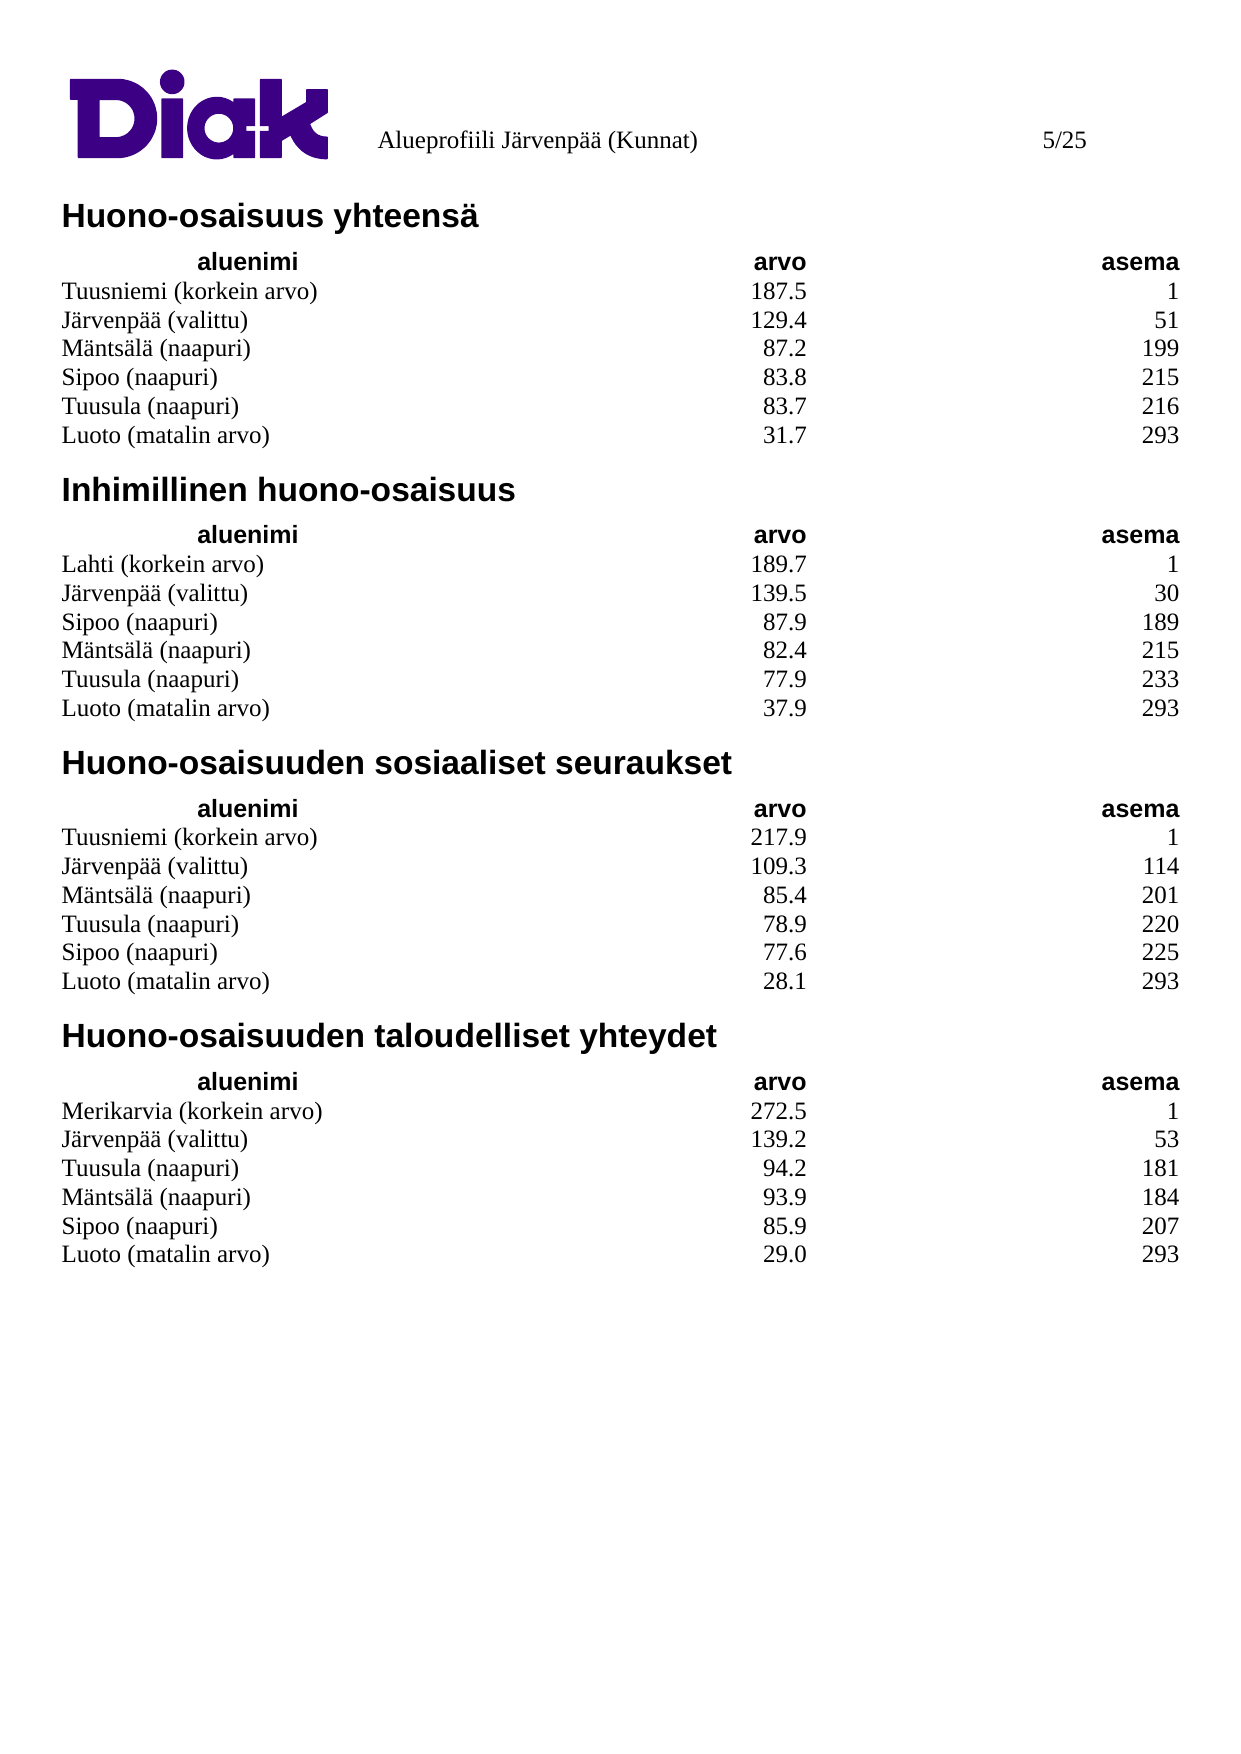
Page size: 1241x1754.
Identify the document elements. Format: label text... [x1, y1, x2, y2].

table_cell Luoto (matalin arvo) [61, 420, 434, 448]
table_cell Sipoo (naapuri) [61, 1211, 434, 1239]
table_cell 189 [806, 607, 1179, 636]
table_cell 51 [806, 305, 1179, 333]
table_cell Tuusula (naapuri) [61, 909, 434, 937]
table_cell 87.2 [434, 334, 806, 362]
table_cell 53 [806, 1125, 1179, 1153]
table_cell 215 [806, 636, 1179, 664]
table_cell 129.4 [434, 305, 806, 333]
table_cell 199 [806, 334, 1179, 362]
table_cell Mäntsälä (naapuri) [61, 1182, 434, 1211]
table_cell Lahti (korkein arvo) [61, 549, 434, 578]
table_cell 83.8 [434, 362, 806, 391]
table_cell 272.5 [434, 1096, 806, 1124]
table_cell 28.1 [434, 966, 806, 995]
subtitle Huono-osaisuuden taloudelliset yhteydet [61, 1016, 1179, 1054]
table_cell Järvenpää (valittu) [61, 305, 434, 333]
table_cell 220 [806, 909, 1179, 937]
table_cell Sipoo (naapuri) [61, 607, 434, 636]
table_cell 139.5 [434, 578, 806, 607]
subtitle Huono-osaisuus yhteensä [61, 196, 1179, 235]
table_cell Luoto (matalin arvo) [61, 1240, 434, 1268]
table_cell 1 [806, 276, 1179, 305]
table_cell 30 [806, 578, 1179, 607]
table_header asema [806, 1067, 1179, 1096]
table_cell 94.2 [434, 1153, 806, 1182]
table_cell 215 [806, 362, 1179, 391]
table_cell Luoto (matalin arvo) [61, 966, 434, 995]
table_cell 217.9 [434, 823, 806, 851]
table_cell Sipoo (naapuri) [61, 362, 434, 391]
table_header arvo [434, 1067, 806, 1096]
table_cell 78.9 [434, 909, 806, 937]
subtitle Inhimillinen huono-osaisuus [61, 469, 1179, 508]
table_cell Järvenpää (valittu) [61, 578, 434, 607]
table_header arvo [434, 521, 806, 549]
table_cell 87.9 [434, 607, 806, 636]
table_cell 216 [806, 391, 1179, 420]
table_header asema [806, 247, 1179, 276]
table_cell Tuusula (naapuri) [61, 664, 434, 693]
table_cell 77.9 [434, 664, 806, 693]
table_cell 201 [806, 880, 1179, 909]
table_header arvo [434, 247, 806, 276]
table_cell 1 [806, 1096, 1179, 1124]
table_cell 1 [806, 823, 1179, 851]
table_cell 293 [806, 966, 1179, 995]
table_header asema [806, 794, 1179, 822]
table_cell Tuusniemi (korkein arvo) [61, 823, 434, 851]
table_cell 233 [806, 664, 1179, 693]
table_cell Mäntsälä (naapuri) [61, 880, 434, 909]
table_cell 29.0 [434, 1240, 806, 1268]
table_cell Merikarvia (korkein arvo) [61, 1096, 434, 1124]
table_cell Tuusula (naapuri) [61, 1153, 434, 1182]
table_header asema [806, 521, 1179, 549]
table_cell 293 [806, 1240, 1179, 1268]
table_cell Mäntsälä (naapuri) [61, 636, 434, 664]
table_header aluenimi [61, 247, 434, 276]
table_cell 109.3 [434, 851, 806, 880]
table_cell 83.7 [434, 391, 806, 420]
table_cell 93.9 [434, 1182, 806, 1211]
table_cell 187.5 [434, 276, 806, 305]
table_cell 37.9 [434, 693, 806, 722]
table_cell 293 [806, 693, 1179, 722]
table_cell 181 [806, 1153, 1179, 1182]
table_cell Tuusniemi (korkein arvo) [61, 276, 434, 305]
table_cell 82.4 [434, 636, 806, 664]
table_cell 207 [806, 1211, 1179, 1239]
table_cell 85.9 [434, 1211, 806, 1239]
table_cell 114 [806, 851, 1179, 880]
table_header arvo [434, 794, 806, 822]
table_cell 293 [806, 420, 1179, 448]
table_cell Järvenpää (valittu) [61, 851, 434, 880]
table_cell Järvenpää (valittu) [61, 1125, 434, 1153]
table_header aluenimi [61, 794, 434, 822]
subtitle Huono-osaisuuden sosiaaliset seuraukset [61, 743, 1179, 781]
table_cell Sipoo (naapuri) [61, 938, 434, 966]
table_cell 225 [806, 938, 1179, 966]
table_cell 189.7 [434, 549, 806, 578]
table_cell 31.7 [434, 420, 806, 448]
table_header aluenimi [61, 521, 434, 549]
table_cell Luoto (matalin arvo) [61, 693, 434, 722]
table_cell 184 [806, 1182, 1179, 1211]
table_header aluenimi [61, 1067, 434, 1096]
table_cell Mäntsälä (naapuri) [61, 334, 434, 362]
table_cell 1 [806, 549, 1179, 578]
table_cell 77.6 [434, 938, 806, 966]
table_cell 85.4 [434, 880, 806, 909]
table_cell Tuusula (naapuri) [61, 391, 434, 420]
table_cell 139.2 [434, 1125, 806, 1153]
